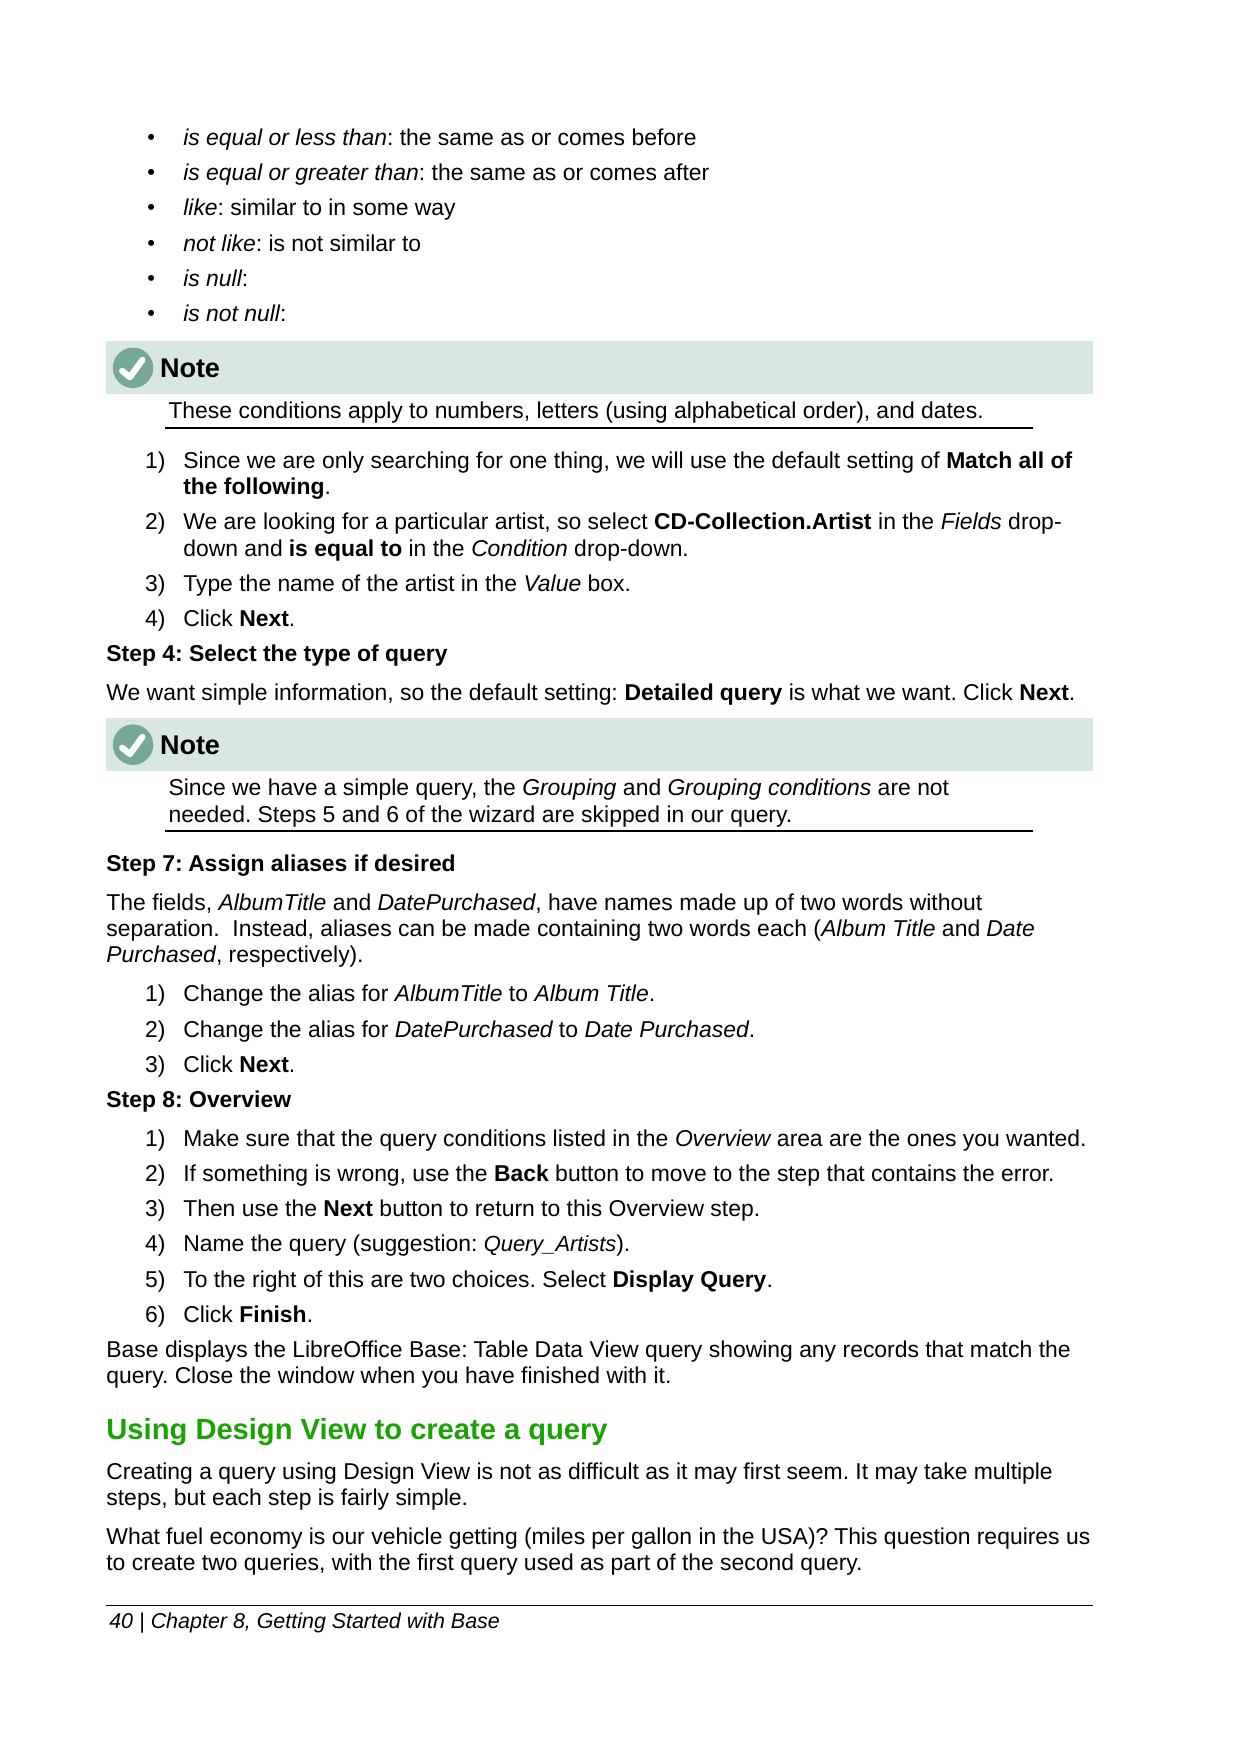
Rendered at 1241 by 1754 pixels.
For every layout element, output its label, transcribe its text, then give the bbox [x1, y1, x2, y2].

list is equal or less than: the same as or comes before [144, 121, 1093, 150]
list Click Next. [165, 1051, 1093, 1077]
list not like: is not similar to [144, 227, 1093, 256]
subtitle Note [106, 341, 1093, 394]
text Creating a query using Design View is not as difficult as it may first seem. It may take multiple steps, but each step is fairly simple. [106, 1458, 1093, 1510]
text We want simple information, so the default setting: Detailed query is what we want. Click Next. [106, 679, 1093, 705]
list Click Next. [165, 605, 1093, 631]
list Click Finish. [165, 1301, 1093, 1327]
text Base displays the LibreOffice Base: Table Data View query showing any records that match the query. Close the window when you have finished with it. [106, 1336, 1093, 1389]
text Since we have a simple query, the Grouping and Grouping conditions are not needed. Steps 5 and 6 of the wizard are skipped in our query. [165, 771, 1033, 830]
text Step 7: Assign aliases if desired [106, 850, 1093, 876]
list Since we are only searching for one thing, we will use the default setting of Match all of the following. [165, 447, 1093, 499]
list like: similar to in some way [144, 191, 1093, 221]
text These conditions apply to numbers, letters (using alphabetical order), and dates. [165, 394, 1033, 427]
list Change the alias for DatePurchased to Date Purchased. [165, 1016, 1093, 1042]
list Change the alias for AlbumTitle to Album Title. [165, 980, 1093, 1007]
list If something is wrong, use the Back button to move to the step that contains the error. [165, 1160, 1093, 1186]
list Name the query (suggestion: Query_Artists). [165, 1230, 1093, 1257]
subtitle Using Design View to create a query [106, 1412, 1093, 1446]
list We are looking for a particular artist, so select CD-Collection.Artist in the Fields drop-down and is equal to in the Condition drop-down. [165, 508, 1093, 561]
subtitle Note [106, 718, 1093, 771]
list The fields, AlbumTitle and DatePurchased, have names made up of two words without separation. Instead, aliases can be made containing two words each (Album Title and Date Purchased, respectively). [106, 889, 1093, 968]
list Make sure that the query conditions listed in the Overview area are the ones you wanted. [165, 1125, 1093, 1151]
list Type the name of the artist in the Value box. [165, 570, 1093, 596]
list To the right of this are two choices. Select Display Query. [165, 1266, 1093, 1292]
text What fuel economy is our vehicle getting (miles per gallon in the USA)? This question requires us to create two queries, with the first query used as part of the second query. [106, 1523, 1093, 1576]
list Then use the Next button to return to this Overview step. [165, 1195, 1093, 1222]
list is not null: [144, 297, 1093, 329]
text Step 4: Select the type of query [106, 640, 1093, 667]
list is equal or greater than: the same as or comes after [144, 156, 1093, 186]
text Step 8: Overview [106, 1086, 1093, 1112]
list is null: [144, 262, 1093, 291]
